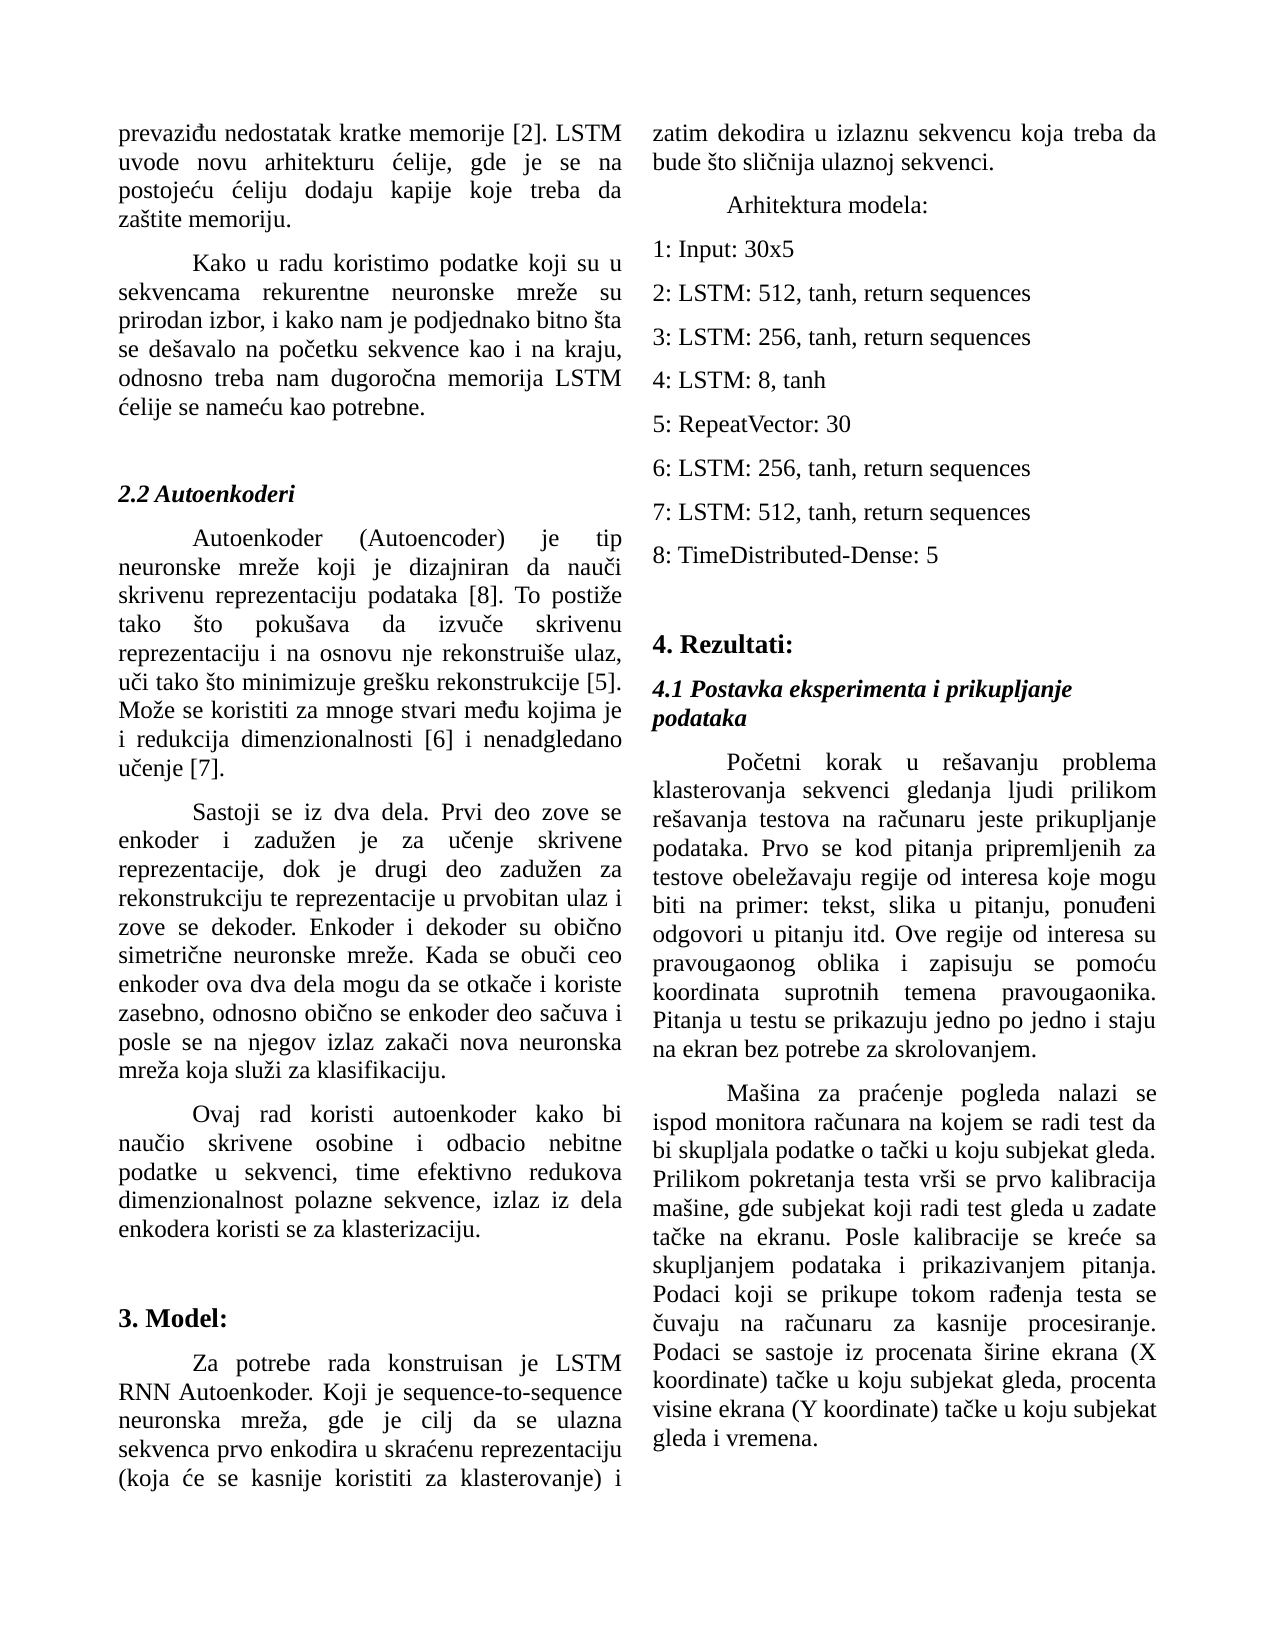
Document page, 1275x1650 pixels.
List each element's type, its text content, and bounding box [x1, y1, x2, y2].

text 1: Input: 30x5 [652, 234, 1157, 263]
text 4: LSTM: 8, tanh [652, 366, 1157, 394]
text 3: LSTM: 256, tanh, return sequences [652, 322, 1157, 351]
text 4.1 Postavka eksperimenta i prikupljanje podataka [652, 674, 1157, 732]
text Mašina za praćenje pogleda nalazi se ispod monitora računara na kojem se radi test da bi skupljala podatke o tački u koju subjekat gleda. Prilikom pokretanja testa vrši se prvo kalibracija mašine, gde subjekat koji radi test gleda u zadate tačke na ekranu. Posle kalibracije se kreće sa skupljanjem podataka i prikazivanjem pitanja. Podaci koji se prikupe tokom rađenja testa se čuvaju na računaru za kasnije procesiranje. Podaci se sastoje iz procenata širine ekrana (X koordinate) tačke u koju subjekat gleda, procenta visine ekrana (Y koordinate) tačke u koju subjekat gleda i vremena. [652, 1078, 1157, 1452]
text 4. Rezultati: [652, 628, 1157, 659]
text prevaziđu nedostatak kratke memorije [2]. LSTM uvode novu arhitekturu ćelije, gde je se na postojeću ćeliju dodaju kapije koje treba da zaštite memoriju. [118, 118, 622, 233]
text Sastoji se iz dva dela. Prvi deo zove se enkoder i zadužen je za učenje skrivene reprezentacije, dok je drugi deo zadužen za rekonstrukciju te reprezentacije u prvobitan ulaz i zove se dekoder. Enkoder i dekoder su obično simetrične neuronske mreže. Kada se obuči ceo enkoder ova dva dela mogu da se otkače i koriste zasebno, odnosno obično se enkoder deo sačuva i posle se na njegov izlaz zakači nova neuronska mreža koja služi za klasifikaciju. [118, 797, 622, 1084]
text Kako u radu koristimo podatke koji su u sekvencama rekurentne neuronske mreže su prirodan izbor, i kako nam je podjednako bitno šta se dešavalo na početku sekvence kao i na kraju, odnosno treba nam dugoročna memorija LSTM ćelije se nameću kao potrebne. [118, 248, 622, 421]
text 2: LSTM: 512, tanh, return sequences [652, 278, 1157, 307]
text 3. Model: [118, 1302, 622, 1333]
text 5: RepeatVector: 30 [652, 409, 1157, 438]
text Za potrebe rada konstruisan je LSTM RNN Autoenkoder. Koji je sequence-to-sequence neuronska mreža, gde je cilj da se ulazna sekvenca prvo enkodira u skraćenu reprezentaciju (koja će se kasnije koristiti za klasterovanje) i [118, 1348, 622, 1492]
text zatim dekodira u izlaznu sekvencu koja treba da bude što sličnija ulaznoj sekvenci. [652, 118, 1157, 176]
text 6: LSTM: 256, tanh, return sequences [652, 453, 1157, 482]
text Arhitektura modela: [652, 191, 1157, 219]
text Početni korak u rešavanju problema klasterovanja sekvenci gledanja ljudi prilikom rešavanja testova na računaru jeste prikupljanje podataka. Prvo se kod pitanja pripremljenih za testove obeležavaju regije od interesa koje mogu biti na primer: tekst, slika u pitanju, ponuđeni odgovori u pitanju itd. Ove regije od interesa su pravougaonog oblika i zapisuju se pomoću koordinata suprotnih temena pravougaonika. Pitanja u testu se prikazuju jedno po jedno i staju na ekran bez potrebe za skrolovanjem. [652, 747, 1157, 1063]
text 2.2 Autoenkoderi [118, 479, 622, 508]
text 7: LSTM: 512, tanh, return sequences [652, 497, 1157, 526]
text 8: TimeDistributed-Dense: 5 [652, 541, 1157, 569]
text Ovaj rad koristi autoenkoder kako bi naučio skrivene osobine i odbacio nebitne podatke u sekvenci, time efektivno redukova dimenzionalnost polazne sekvence, izlaz iz dela enkodera koristi se za klasterizaciju. [118, 1099, 622, 1243]
text Autoenkoder (Autoencoder) je tip neuronske mreže koji je dizajniran da nauči skrivenu reprezentaciju podataka [8]. To postiže tako što pokušava da izvuče skrivenu reprezentaciju i na osnovu nje rekonstruiše ulaz, uči tako što minimizuje grešku rekonstrukcije [5]. Može se koristiti za mnoge stvari među kojima je i redukcija dimenzionalnosti [6] i nenadgledano učenje [7]. [118, 523, 622, 782]
